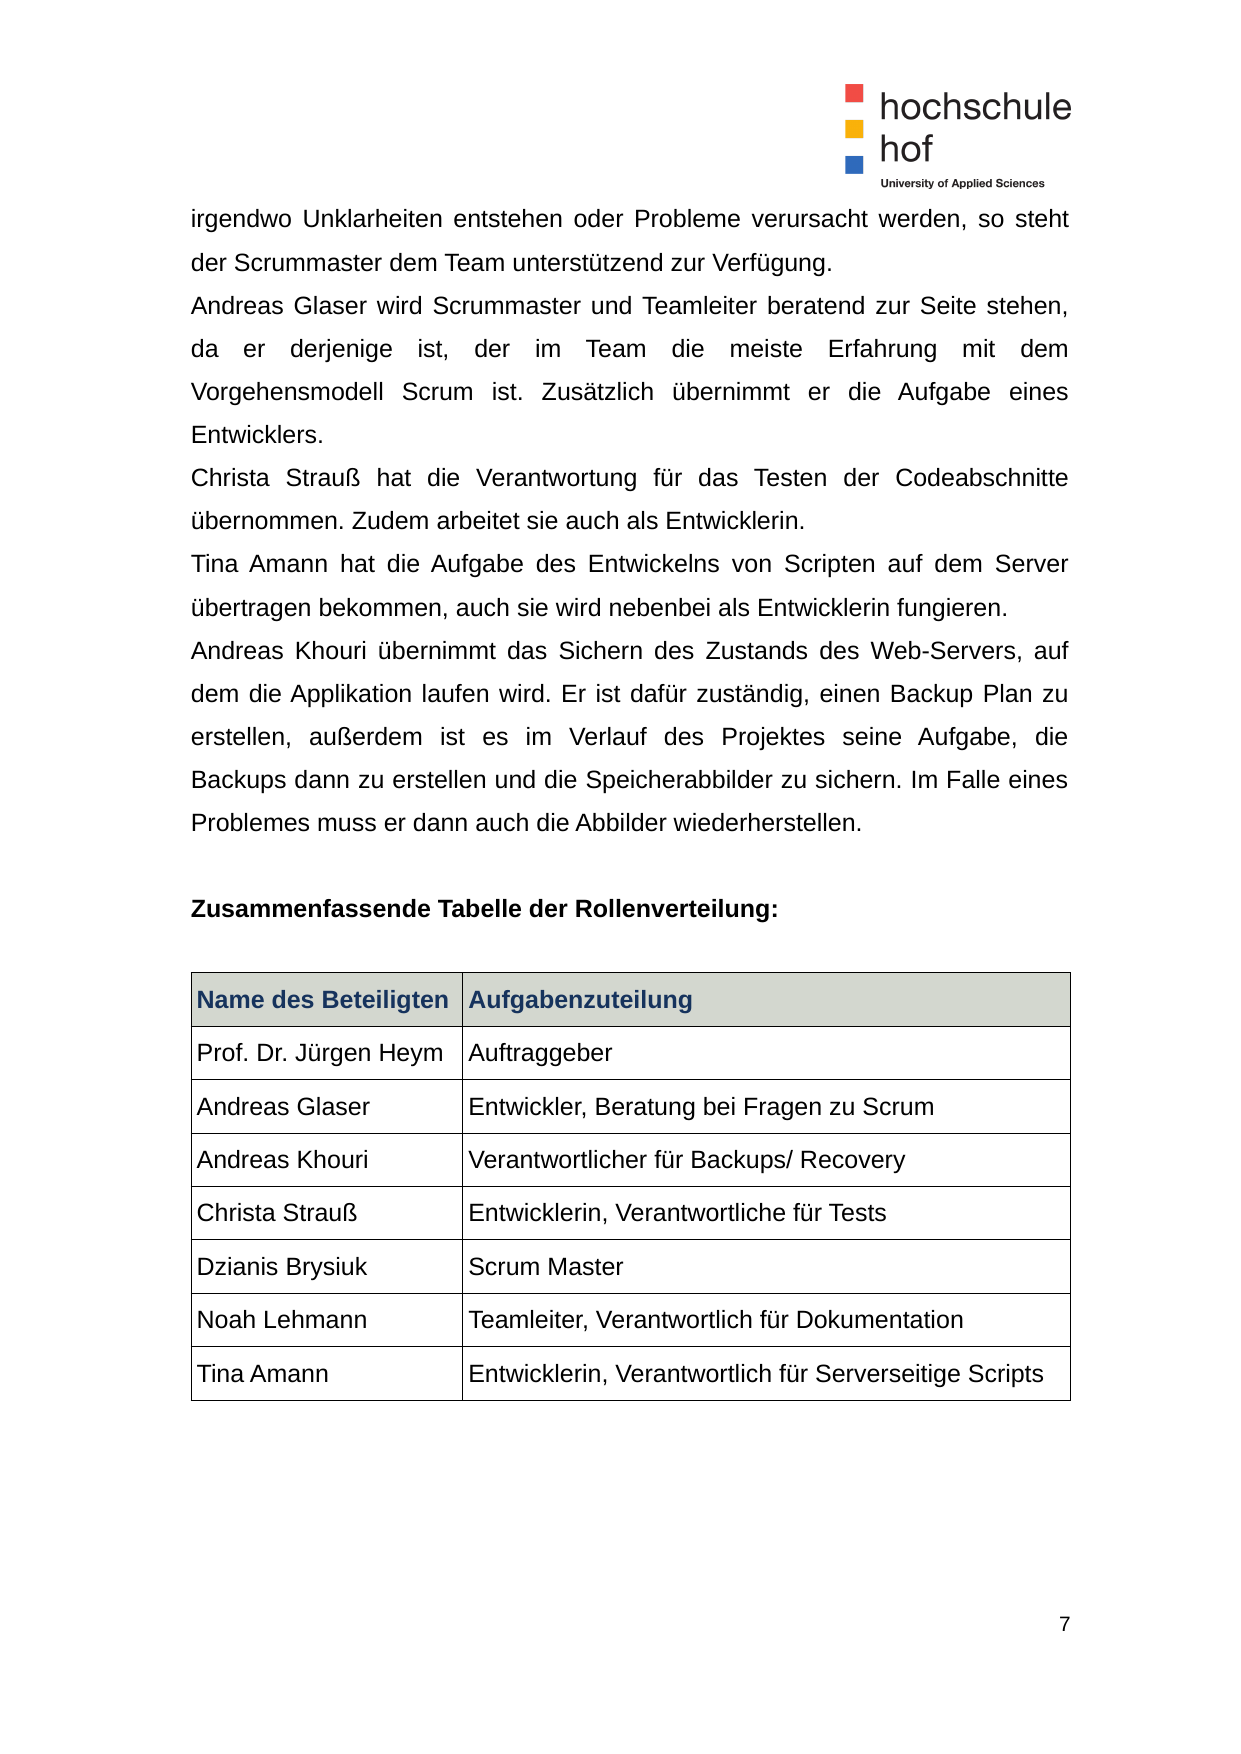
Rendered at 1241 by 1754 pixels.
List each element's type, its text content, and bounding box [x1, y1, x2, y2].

table_cell Auftraggeber [463, 1027, 1070, 1079]
table_cell Entwickler, Beratung bei Fragen zu Scrum [463, 1080, 1070, 1132]
table_cell Prof. Dr. Jürgen Heym [192, 1027, 462, 1079]
text Andreas Glaser wird Scrummaster und Teamleiter beratend zur Seite stehen, da er derjenige ist, der im Team die meiste Erfahrung mit dem Vorgehensmodell Scrum ist. Zusätzlich übernimmt er die Aufgabe eines Entwicklers. [191, 291, 1070, 449]
table_cell Andreas Glaser [192, 1080, 462, 1132]
table_cell Entwicklerin, Verantwortlich für Serverseitige Scripts [463, 1347, 1070, 1400]
text irgendwo Unklarheiten entstehen oder Probleme verursacht werden, so steht der Scrummaster dem Team unterstützend zur Verfügung. [191, 204, 1070, 276]
text Zusammenfassende Tabelle der Rollenverteilung: [191, 894, 1070, 923]
table_cell Christa Strauß [192, 1187, 462, 1239]
table_cell Noah Lehmann [192, 1294, 462, 1346]
picture [845, 84, 1071, 189]
text Tina Amann hat die Aufgabe des Entwickelns von Scripten auf dem Server übertragen bekommen, auch sie wird nebenbei als Entwicklerin fungieren. [191, 549, 1070, 621]
table_cell Scrum Master [463, 1240, 1070, 1293]
text Andreas Khouri übernimmt das Sichern des Zustands des Web-Servers, auf dem die Applikation laufen wird. Er ist dafür zuständig, einen Backup Plan zu erstellen, außerdem ist es im Verlauf des Projektes seine Aufgabe, die Backups dann zu erstellen und die Speicherabbilder zu sichern. Im Falle eines Problemes muss er dann auch die Abbilder wiederherstellen. [191, 636, 1070, 837]
table_header Aufgabenzuteilung [463, 973, 1070, 1026]
text Christa Strauß hat die Verantwortung für das Testen der Codeabschnitte übernommen. Zudem arbeitet sie auch als Entwicklerin. [191, 463, 1070, 535]
table_cell Dzianis Brysiuk [192, 1240, 462, 1293]
table_header Name des Beteiligten [192, 973, 462, 1026]
table_cell Andreas Khouri [192, 1134, 462, 1186]
table_cell Teamleiter, Verantwortlich für Dokumentation [463, 1294, 1070, 1346]
table_cell Entwicklerin, Verantwortliche für Tests [463, 1187, 1070, 1239]
table_cell Verantwortlicher für Backups/ Recovery [463, 1134, 1070, 1186]
table_cell Tina Amann [192, 1347, 462, 1400]
